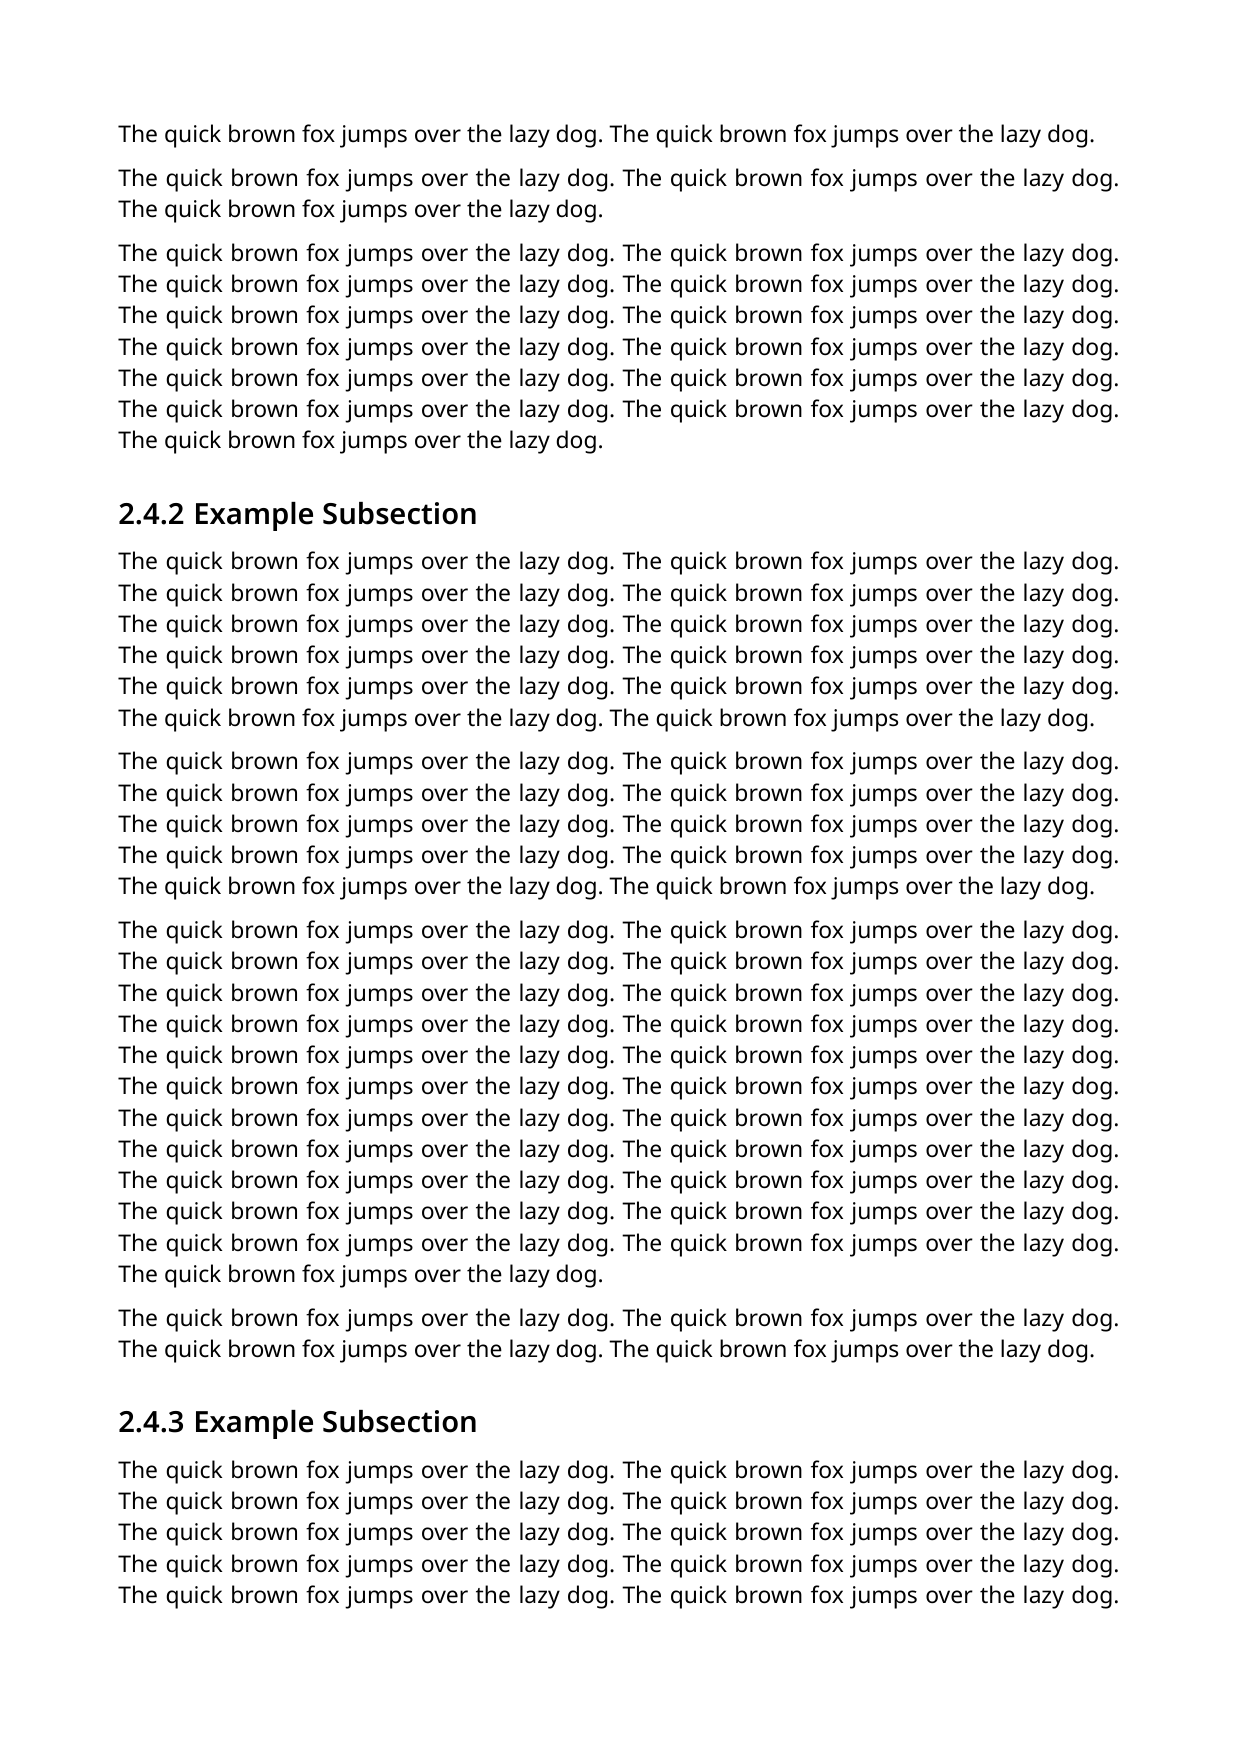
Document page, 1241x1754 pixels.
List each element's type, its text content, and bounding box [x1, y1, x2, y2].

text The quick brown fox jumps over the lazy dog. The quick brown fox jumps over the lazy dog. The quick brown fox jumps over the lazy dog. The quick brown fox jumps over the lazy dog. The quick brown fox jumps over the lazy dog. The quick brown fox jumps over the lazy dog. The quick brown fox jumps over the lazy dog. The quick brown fox jumps over the lazy dog. The quick brown fox jumps over the lazy dog. The quick brown fox jumps over the lazy dog. The quick brown fox jumps over the lazy dog. The quick brown fox jumps over the lazy dog. The quick brown fox jumps over the lazy dog. [118, 237, 1122, 456]
text The quick brown fox jumps over the lazy dog. The quick brown fox jumps over the lazy dog. The quick brown fox jumps over the lazy dog. The quick brown fox jumps over the lazy dog. The quick brown fox jumps over the lazy dog. The quick brown fox jumps over the lazy dog. The quick brown fox jumps over the lazy dog. The quick brown fox jumps over the lazy dog. The quick brown fox jumps over the lazy dog. The quick brown fox jumps over the lazy dog. The quick brown fox jumps over the lazy dog. The quick brown fox jumps over the lazy dog. The quick brown fox jumps over the lazy dog. The quick brown fox jumps over the lazy dog. The quick brown fox jumps over the lazy dog. The quick brown fox jumps over the lazy dog. The quick brown fox jumps over the lazy dog. The quick brown fox jumps over the lazy dog. The quick brown fox jumps over the lazy dog. The quick brown fox jumps over the lazy dog. The quick brown fox jumps over the lazy dog. The quick brown fox jumps over the lazy dog. The quick brown fox jumps over the lazy dog. [118, 914, 1122, 1289]
subtitle Example Subsection [118, 1402, 1122, 1441]
subtitle Example Subsection [118, 493, 1122, 533]
text The quick brown fox jumps over the lazy dog. The quick brown fox jumps over the lazy dog. The quick brown fox jumps over the lazy dog. [118, 162, 1122, 224]
text The quick brown fox jumps over the lazy dog. The quick brown fox jumps over the lazy dog. The quick brown fox jumps over the lazy dog. The quick brown fox jumps over the lazy dog. The quick brown fox jumps over the lazy dog. The quick brown fox jumps over the lazy dog. The quick brown fox jumps over the lazy dog. The quick brown fox jumps over the lazy dog. The quick brown fox jumps over the lazy dog. The quick brown fox jumps over the lazy dog. The quick brown fox jumps over the lazy dog. The quick brown fox jumps over the lazy dog. [118, 545, 1122, 733]
text The quick brown fox jumps over the lazy dog. The quick brown fox jumps over the lazy dog. The quick brown fox jumps over the lazy dog. The quick brown fox jumps over the lazy dog. [118, 1302, 1122, 1364]
text The quick brown fox jumps over the lazy dog. The quick brown fox jumps over the lazy dog. The quick brown fox jumps over the lazy dog. The quick brown fox jumps over the lazy dog. The quick brown fox jumps over the lazy dog. The quick brown fox jumps over the lazy dog. The quick brown fox jumps over the lazy dog. The quick brown fox jumps over the lazy dog. The quick brown fox jumps over the lazy dog. The quick brown fox jumps over the lazy dog. [118, 745, 1122, 902]
text The quick brown fox jumps over the lazy dog. The quick brown fox jumps over the lazy dog. [118, 118, 1122, 149]
text The quick brown fox jumps over the lazy dog. The quick brown fox jumps over the lazy dog. The quick brown fox jumps over the lazy dog. The quick brown fox jumps over the lazy dog. The quick brown fox jumps over the lazy dog. The quick brown fox jumps over the lazy dog. The quick brown fox jumps over the lazy dog. The quick brown fox jumps over the lazy dog. The quick brown fox jumps over the lazy dog. The quick brown fox jumps over the lazy dog. [118, 1454, 1122, 1610]
